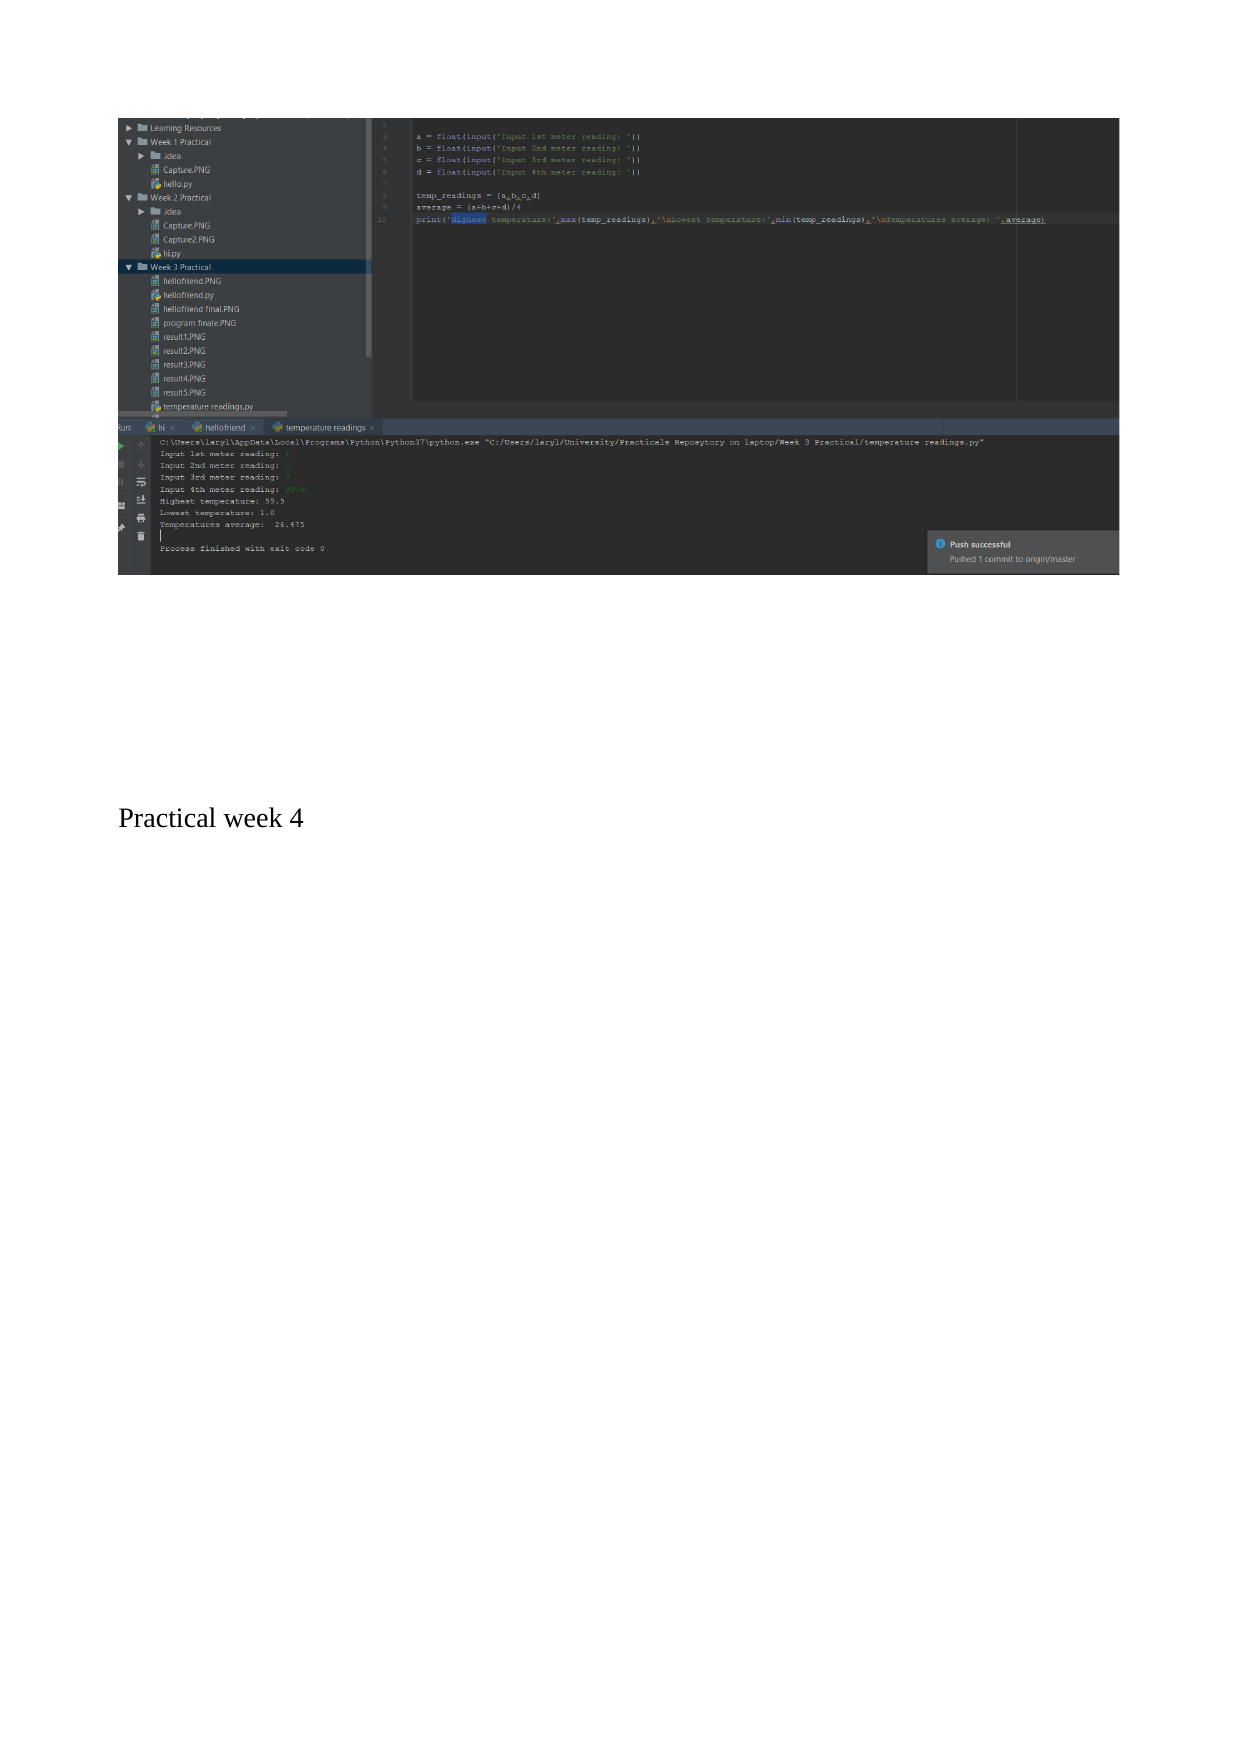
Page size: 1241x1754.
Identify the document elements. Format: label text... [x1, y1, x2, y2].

text Practical week 4 [118, 801, 1122, 833]
